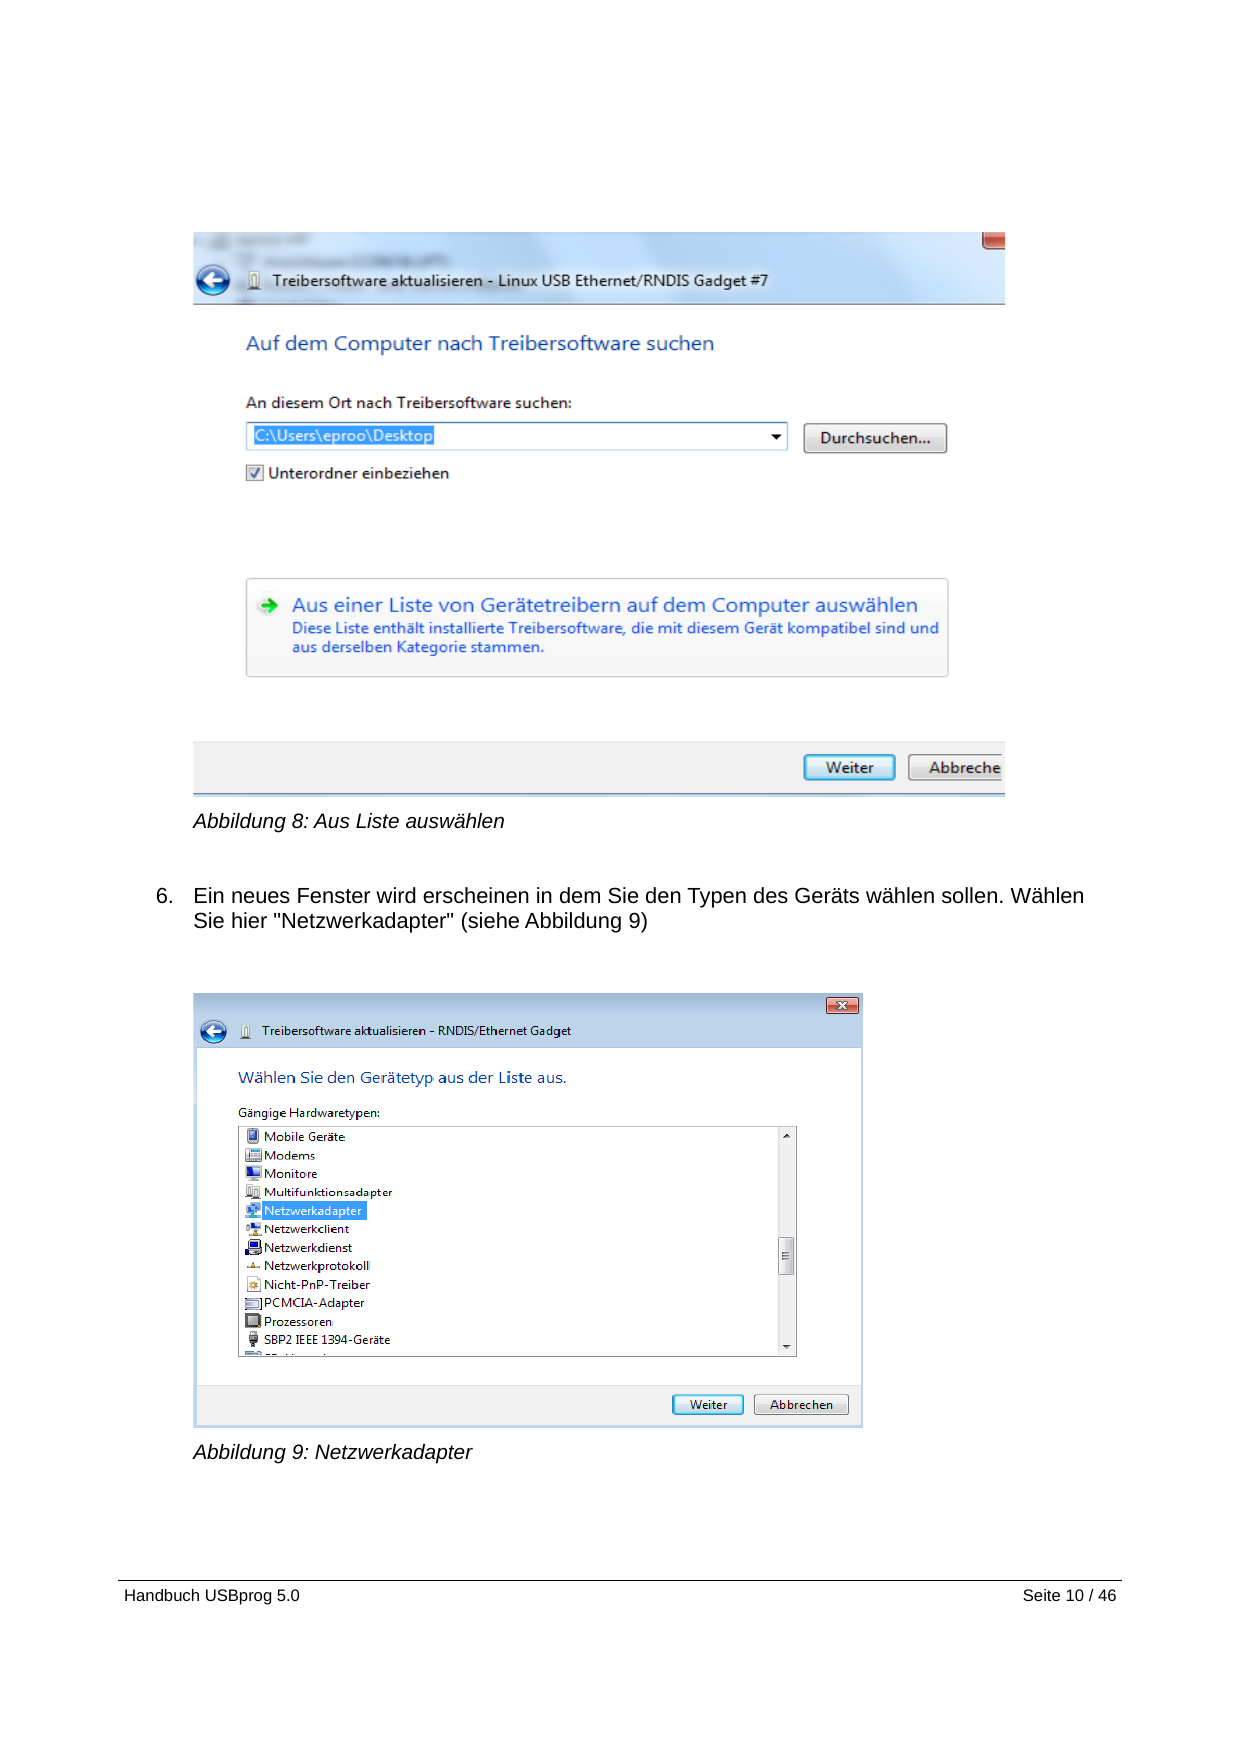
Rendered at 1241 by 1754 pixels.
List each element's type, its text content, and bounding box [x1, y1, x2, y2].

list Ein neues Fenster wird erscheinen in dem Sie den Typen des Geräts wählen sollen. Wählen Sie hier "Netzwerkadapter" (siehe Abbildung 9) [156, 883, 1122, 1464]
list Abbildung 9: Netzwerkadapter [193, 1428, 863, 1464]
list Abbildung 8: Aus Liste auswählen [193, 797, 1005, 833]
picture [193, 232, 1006, 797]
picture [193, 993, 863, 1428]
